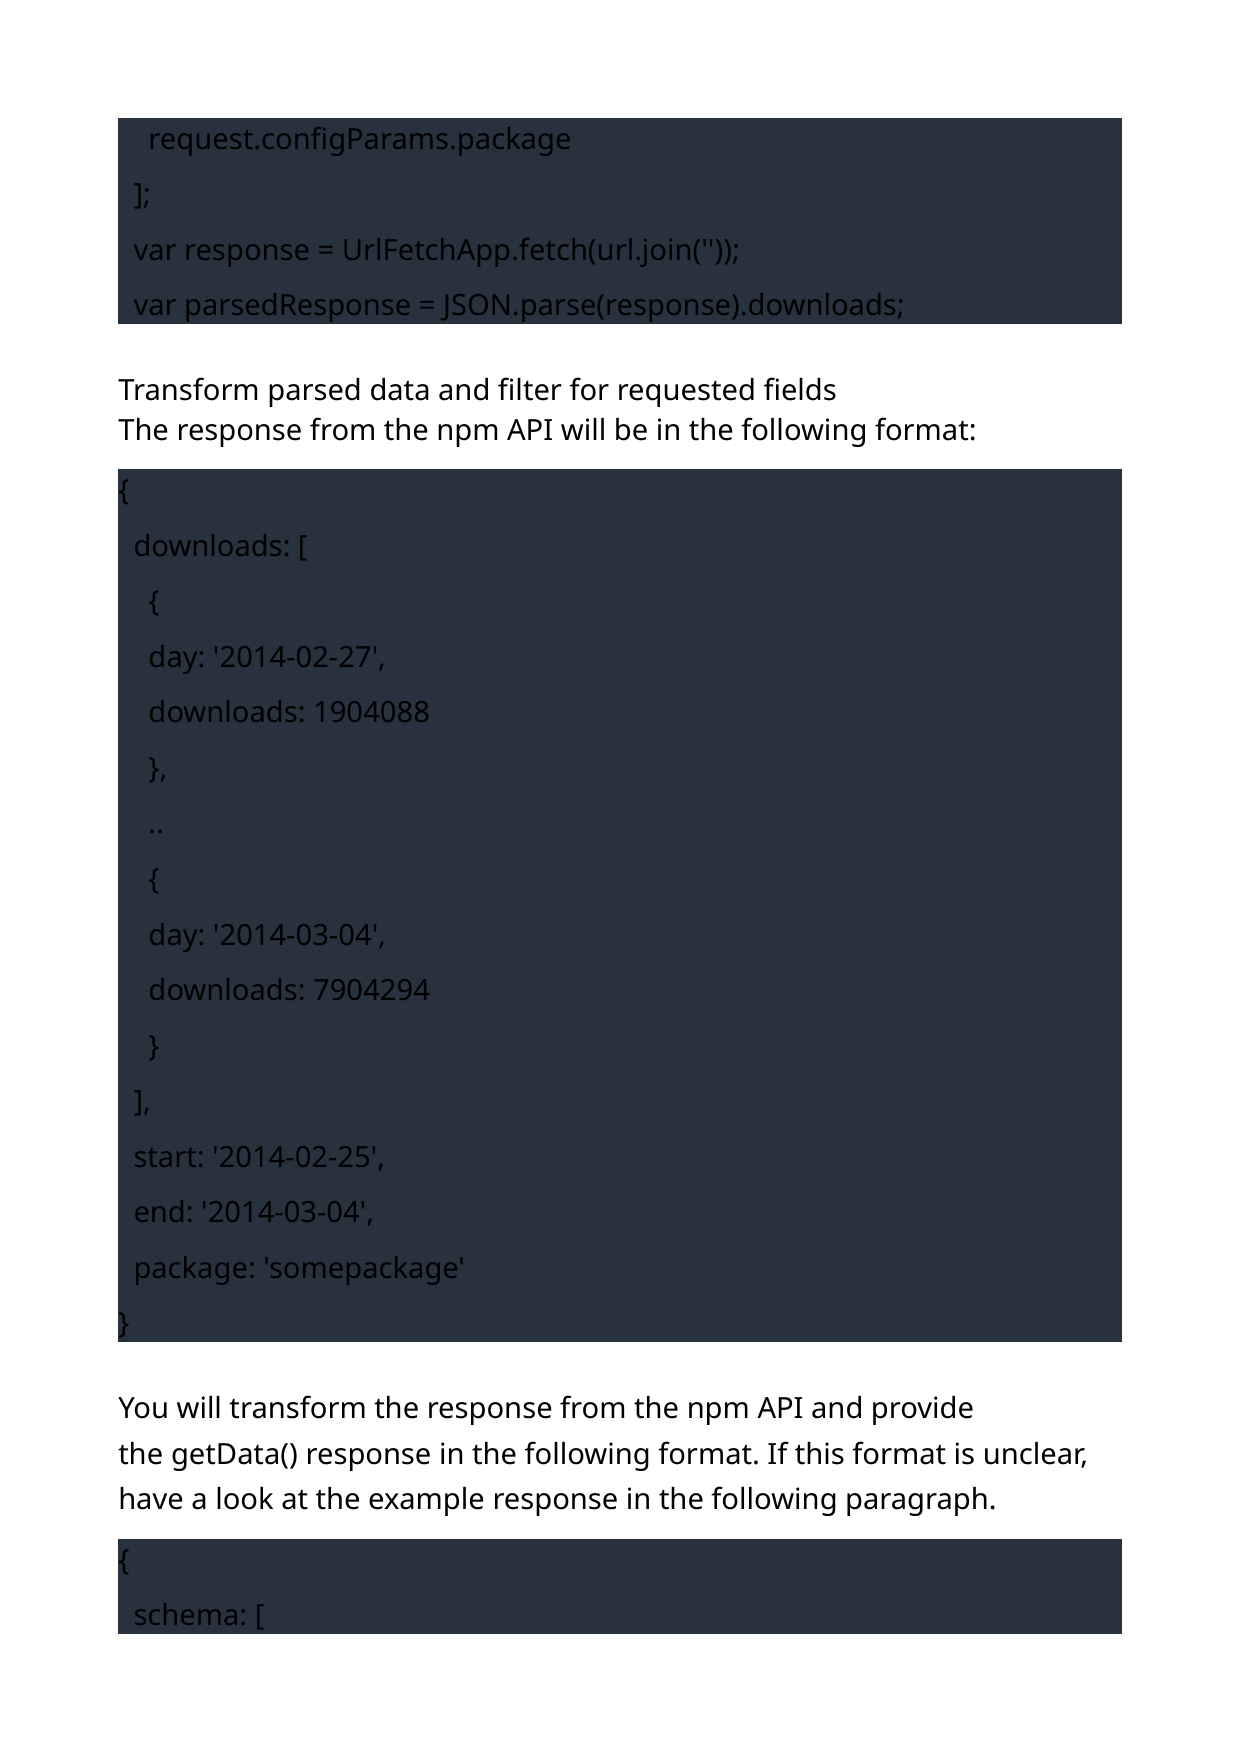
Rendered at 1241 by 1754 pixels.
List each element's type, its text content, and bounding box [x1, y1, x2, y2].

text { [118, 581, 1122, 620]
text You will transform the response from the npm API and provide the getData() response in the following format. If this format is unclear, have a look at the example response in the following paragraph. [118, 1387, 1122, 1518]
subtitle Transform parsed data and filter for requested fields [118, 370, 1122, 409]
text ], [118, 1080, 1122, 1120]
text ]; [118, 174, 1122, 213]
text package: 'somepackage' [118, 1247, 1122, 1287]
text var parsedResponse = JSON.parse(response).downloads; [118, 285, 1122, 324]
text request.configParams.package [118, 118, 1122, 158]
text downloads: 1904088 [118, 692, 1122, 731]
text day: '2014-03-04', [118, 914, 1122, 953]
text .. [118, 803, 1122, 842]
text { [118, 469, 1122, 509]
text day: '2014-02-27', [118, 636, 1122, 676]
text }, [118, 747, 1122, 787]
text } [118, 1302, 1122, 1342]
text downloads: 7904294 [118, 969, 1122, 1009]
text { [118, 1539, 1122, 1578]
text schema: [ [118, 1594, 1122, 1634]
text { [118, 858, 1122, 898]
text The response from the npm API will be in the following format: [118, 409, 1122, 449]
text downloads: [ [118, 525, 1122, 565]
text var response = UrlFetchApp.fetch(url.join('')); [118, 229, 1122, 269]
text } [118, 1025, 1122, 1064]
text start: '2014-02-25', [118, 1136, 1122, 1176]
text end: '2014-03-04', [118, 1191, 1122, 1231]
